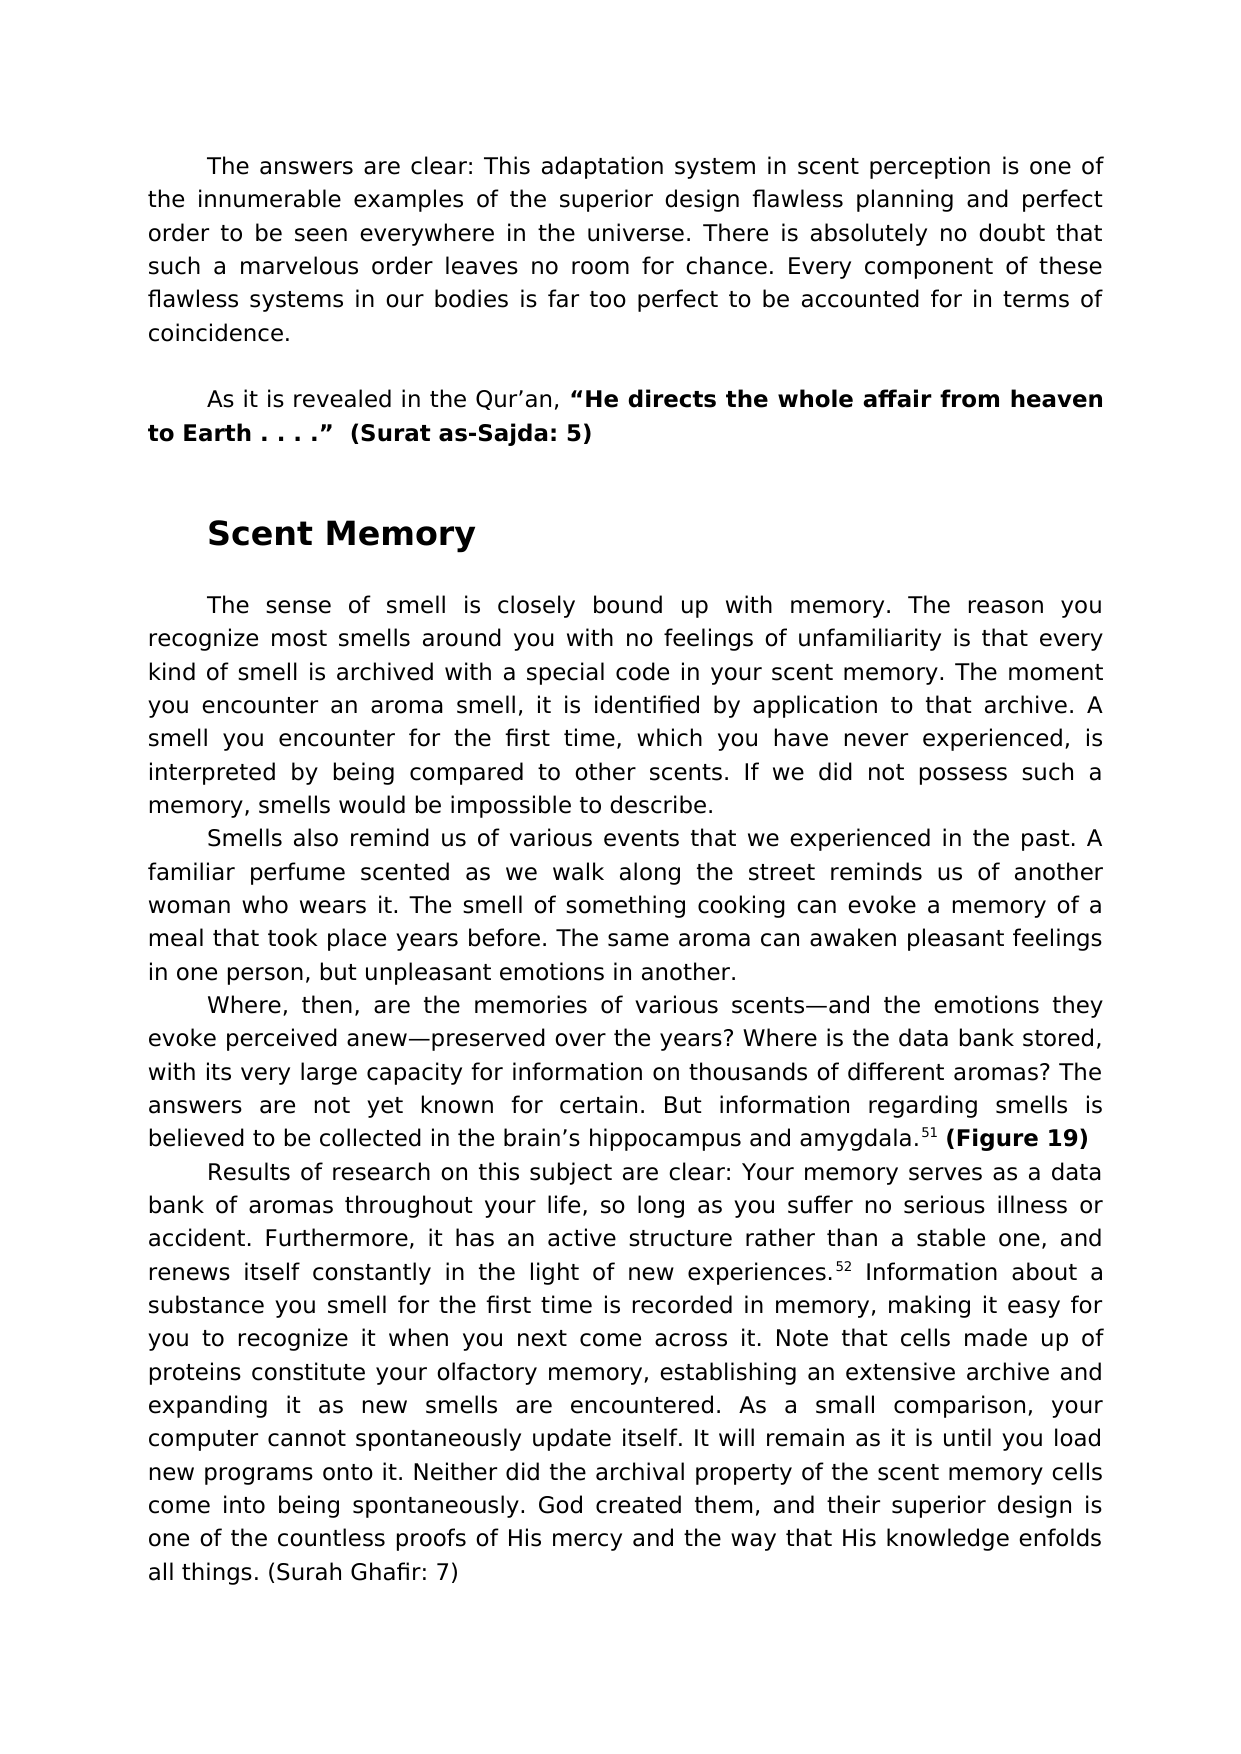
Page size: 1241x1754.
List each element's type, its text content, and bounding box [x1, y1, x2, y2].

text Results of research on this subject are clear: Your memory serves as a data bank of aromas throughout your life, so long as you suffer no serious illness or accident. Furthermore, it has an active structure rather than a stable one, and renews itself constantly in the light of new experiences. Information about a substance you smell for the first time is recorded in memory, making it easy for you to recognize it when you next come across it. Note that cells made up of proteins constitute your olfactory memory, establishing an extensive archive and expanding it as new smells are encountered. As a small comparison, your computer cannot spontaneously update itself. It will remain as it is until you load new programs onto it. Neither did the archival property of the scent memory cells come into being spontaneously. God created them, and their superior design is one of the countless proofs of His mercy and the way that His knowledge enfolds all things. (Surah Ghafir: 7) [148, 1153, 1104, 1587]
text As it is revealed in the Qur’an, “He directs the whole affair from heaven to Earth . . . .” (Surat as-Sajda: 5) [148, 381, 1104, 448]
text The sense of smell is closely bound up with memory. The reason you recognize most smells around you with no feelings of unfamiliarity is that every kind of smell is archived with a special code in your scent memory. The moment you encounter an aroma smell, it is identified by application to that archive. A smell you encounter for the first time, which you have never experienced, is interpreted by being compared to other scents. If we did not possess such a memory, smells would be impossible to describe. [148, 587, 1104, 820]
text Where, then, are the memories of various scents—and the emotions they evoke perceived anew—preserved over the years? Where is the data bank stored, with its very large capacity for information on thousands of different aromas? The answers are not yet known for certain. But information regarding smells is believed to be collected in the brain’s hippocampus and amygdala. (Figure 19) [148, 987, 1104, 1153]
text The answers are clear: This adaptation system in scent perception is one of the innumerable examples of the superior design flawless planning and perfect order to be seen everywhere in the universe. There is absolutely no doubt that such a marvelous order leaves no room for chance. Every component of these flawless systems in our bodies is far too perfect to be accounted for in terms of coincidence. [148, 148, 1104, 348]
text Smells also remind us of various events that we experienced in the past. A familiar perfume scented as we walk along the street reminds us of another woman who wears it. The smell of something cooking can evoke a memory of a meal that took place years before. The same aroma can awaken pleasant feelings in one person, but unpleasant emotions in another. [148, 820, 1104, 987]
text Scent Memory [148, 514, 1104, 553]
